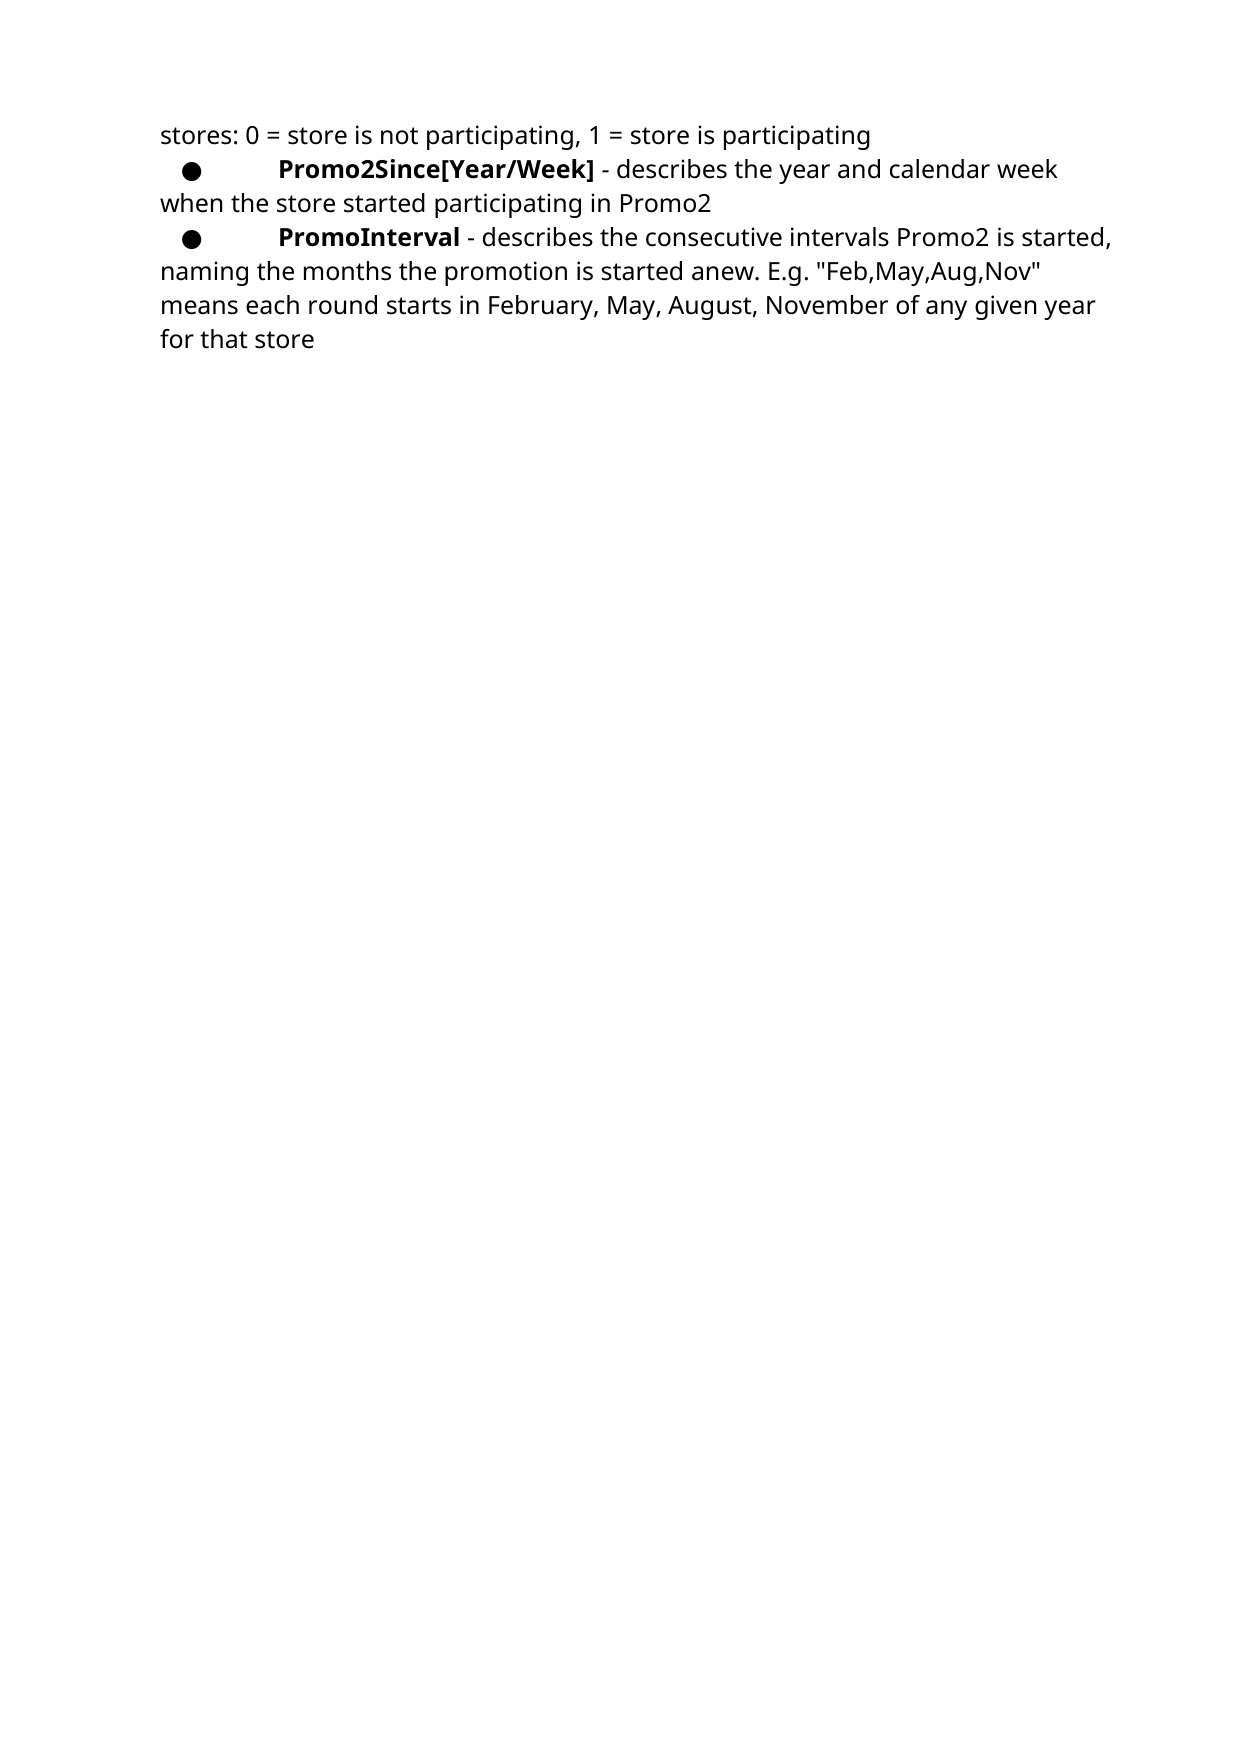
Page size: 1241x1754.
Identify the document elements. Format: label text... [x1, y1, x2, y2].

list PromoInterval - describes the consecutive intervals Promo2 is started, naming the months the promotion is started anew. E.g. "Feb,May,Aug,Nov" means each round starts in February, May, August, November of any given year for that store [160, 220, 1122, 356]
list stores: 0 = store is not participating, 1 = store is participating [160, 118, 1122, 152]
list Promo2Since[Year/Week] - describes the year and calendar week when the store started participating in Promo2 [160, 152, 1122, 220]
